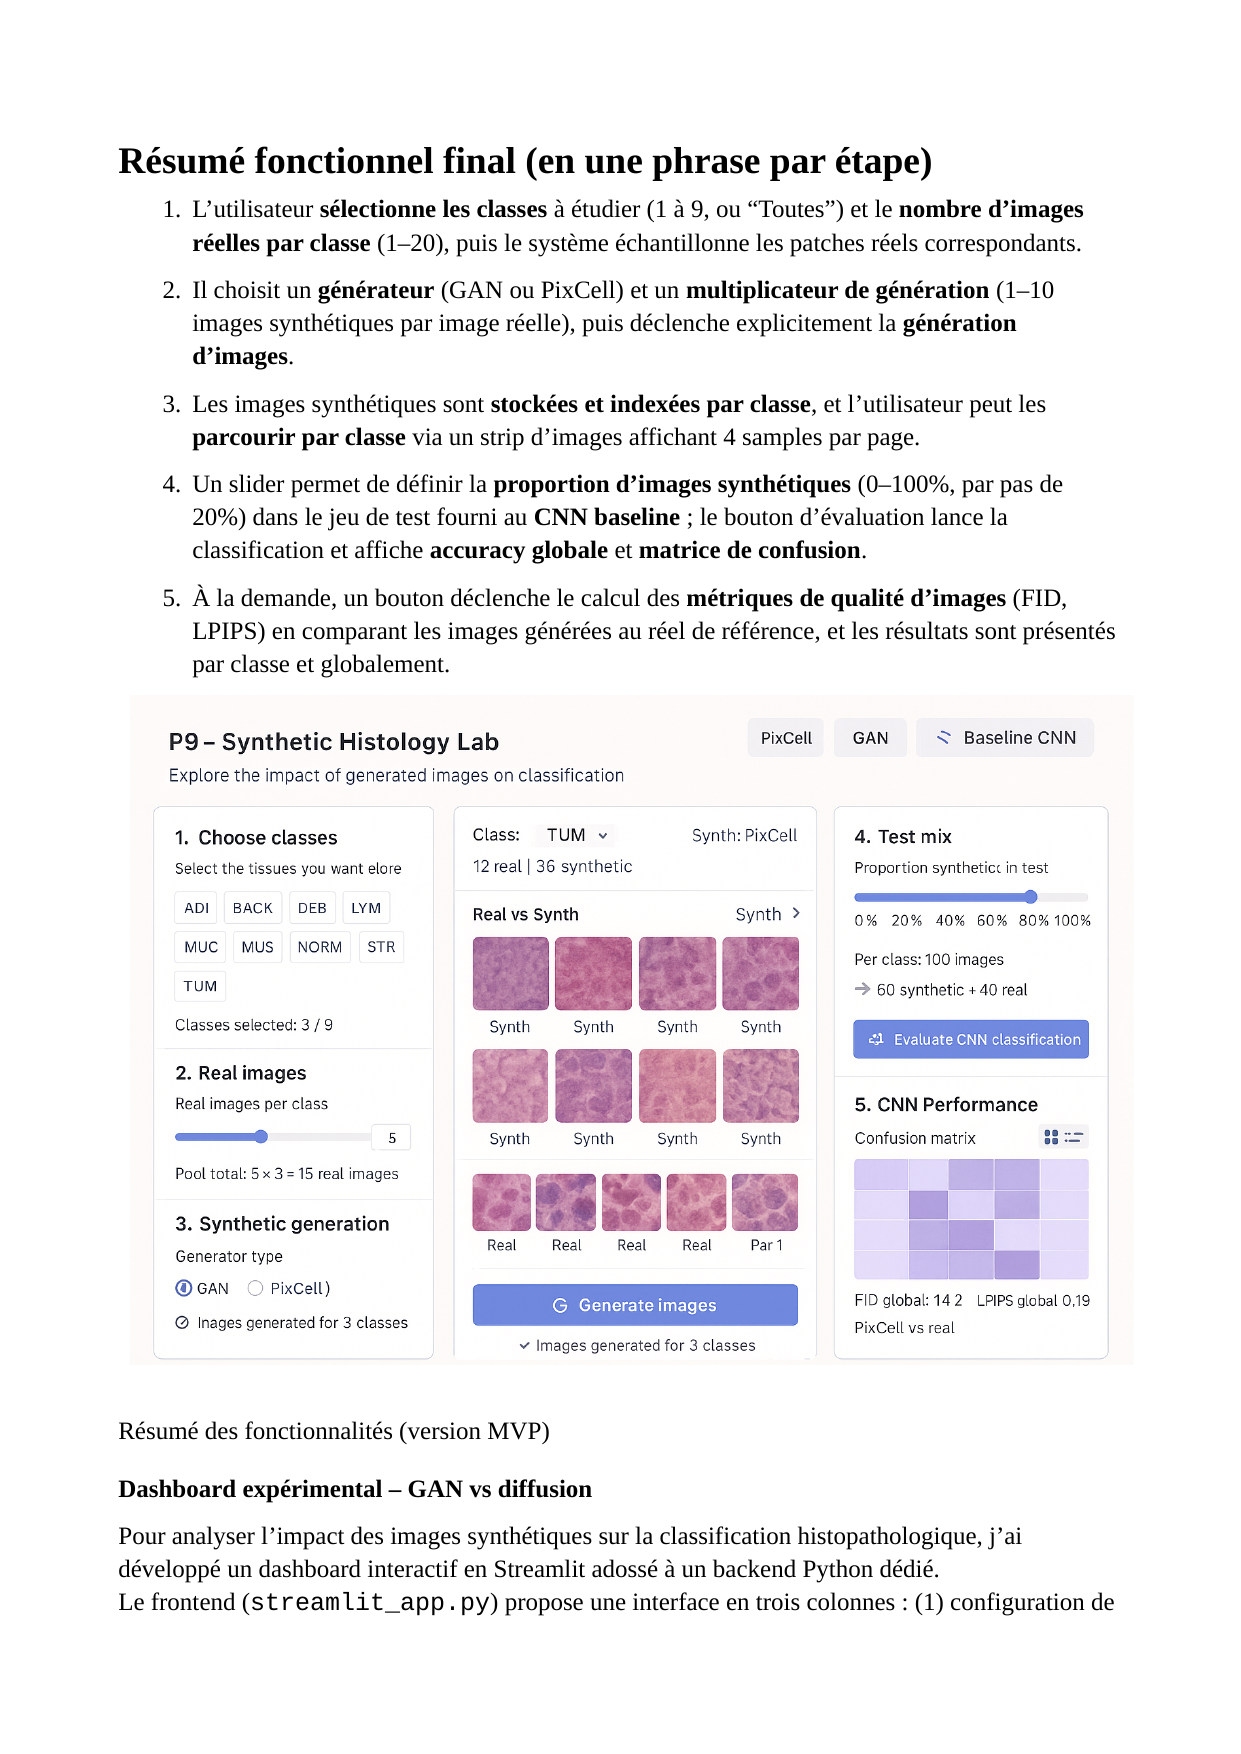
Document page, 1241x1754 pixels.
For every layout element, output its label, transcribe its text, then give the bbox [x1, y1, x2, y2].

list Il choisit un générateur (GAN ou PixCell) et un multiplicateur de génération (1–10 images synthétiques par image réelle), puis déclenche explicitement la génération d’images. [162, 275, 1122, 370]
text Pour analyser l’impact des images synthétiques sur la classification histopathologique, j’ai développé un dashboard interactif en Streamlit adossé à un backend Python dédié. Le frontend (streamlit_app.py) propose une interface en trois colonnes : (1) configuration de [118, 1521, 1122, 1618]
list À la demande, un bouton déclenche le calcul des métriques de qualité d’images (FID, LPIPS) en comparant les images générées au réel de référence, et les résultats sont présentés par classe et globalement. [162, 583, 1122, 678]
picture [129, 695, 1134, 1365]
text Dashboard expérimental – GAN vs diffusion [118, 1474, 1122, 1502]
list L’utilisateur sélectionne les classes à étudier (1 à 9, ou “Toutes”) et le nombre d’images réelles par classe (1–20), puis le système échantillonne les patches réels correspondants. [162, 194, 1122, 256]
list Un slider permet de définir la proportion d’images synthétiques (0–100%, par pas de 20%) dans le jeu de test fourni au CNN baseline ; le bouton d’évaluation lance la classification et affiche accuracy globale et matrice de confusion. [162, 469, 1122, 564]
text Résumé des fonctionnalités (version MVP) [118, 1416, 1122, 1445]
subtitle Résumé fonctionnel final (en une phrase par étape) [118, 139, 1122, 182]
list Les images synthétiques sont stockées et indexées par classe, et l’utilisateur peut les parcourir par classe via un strip d’images affichant 4 samples par page. [162, 389, 1122, 451]
